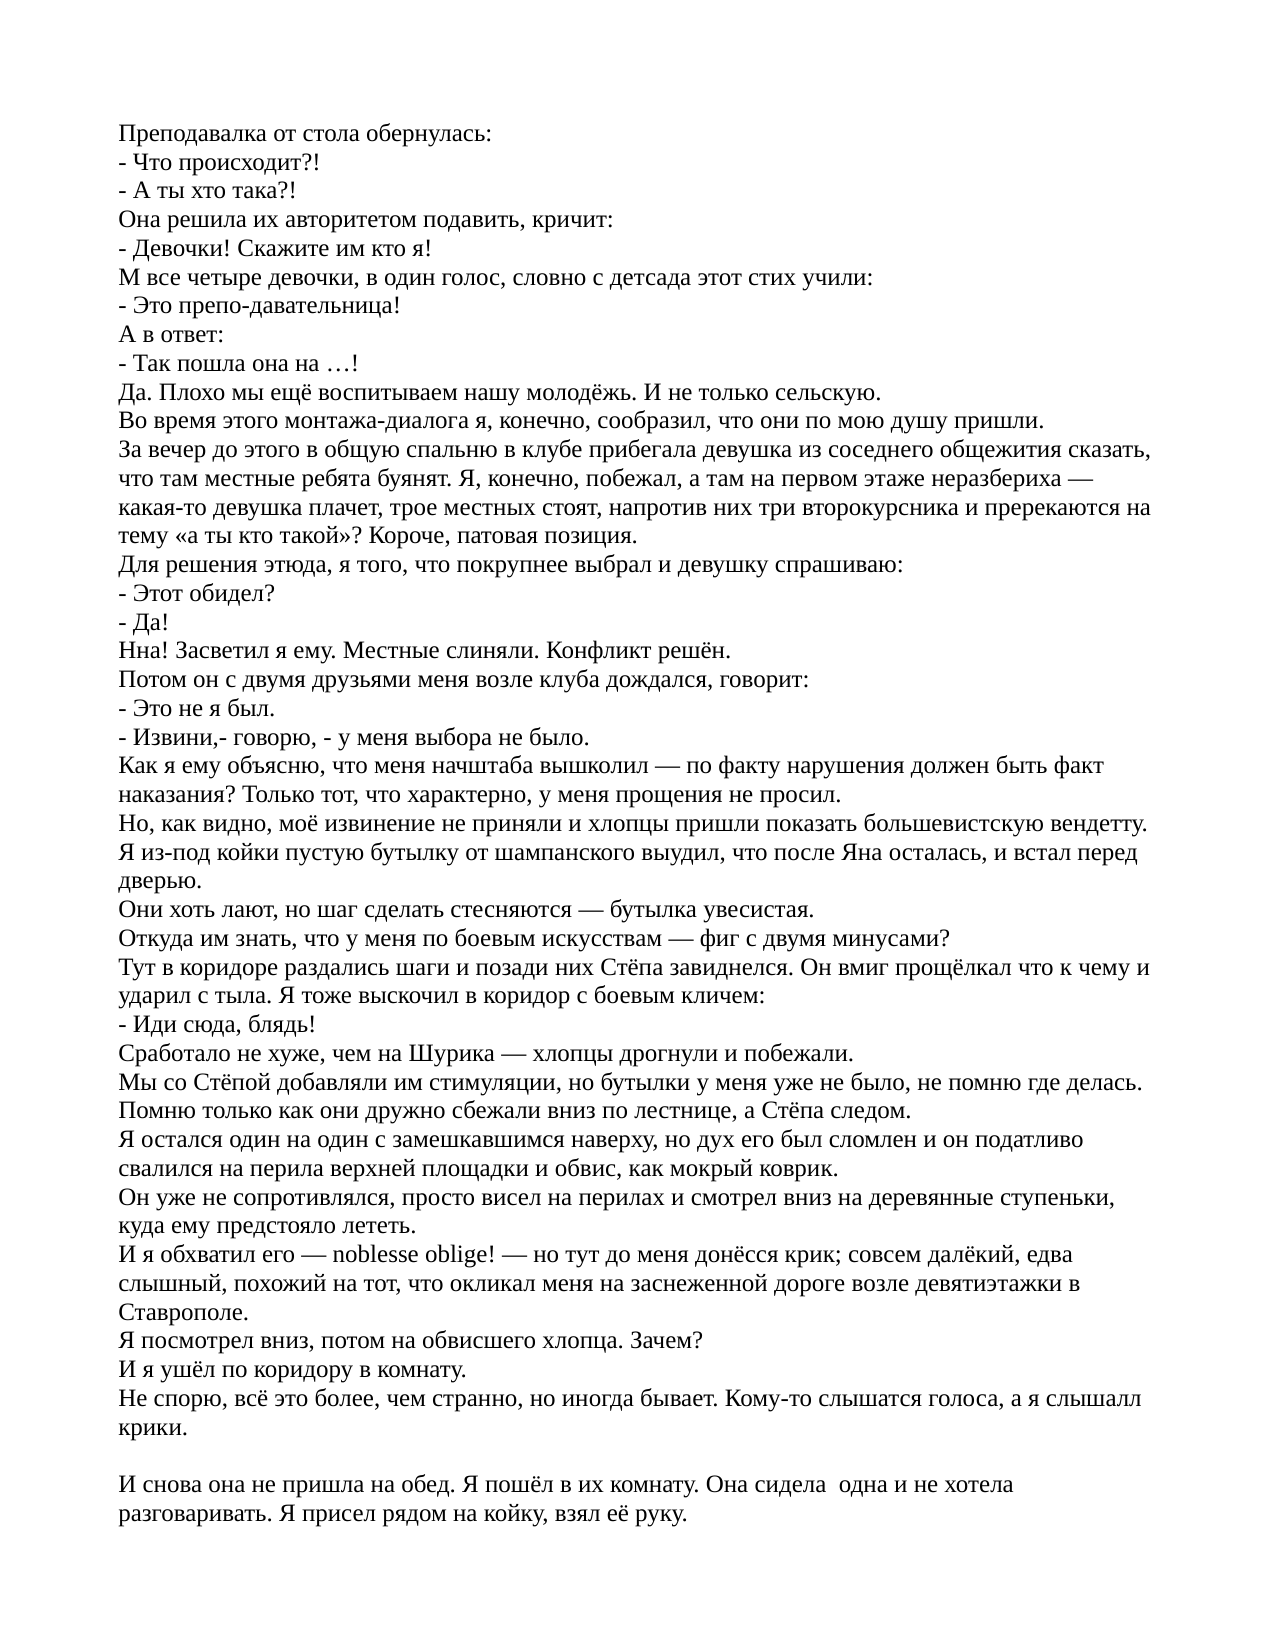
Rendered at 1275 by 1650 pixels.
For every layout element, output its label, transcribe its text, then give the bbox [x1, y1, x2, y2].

text И я ушёл по коридору в комнату. [118, 1354, 1157, 1383]
text Я из-под койки пустую бутылку от шампанского выудил, что после Яна осталась, и встал перед дверью. [118, 837, 1157, 894]
text - Девочки! Скажите им кто я! [118, 233, 1157, 262]
text Он уже не сопротивлялся, просто висел на перилах и смотрел вниз на деревянные ступеньки, куда ему предстояло лететь. [118, 1182, 1157, 1239]
text Нна! Засветил я ему. Местные слиняли. Конфликт решён. [118, 636, 1157, 664]
text - Иди сюда, блядь! [118, 1009, 1157, 1038]
text И снова она не пришла на обед. Я пошёл в их комнату. Она сидела одна и не хотела разговаривать. Я присел рядом на койку, взял её руку. [118, 1469, 1157, 1527]
text И я обхватил его — noblesse oblige! — но тут до меня донёсся крик; совсем далёкий, едва слышный, похожий на тот, что окликал меня на заснеженной дороге возле девятиэтажки в Ставрополе. [118, 1239, 1157, 1326]
text - Этот обидел? [118, 578, 1157, 607]
text - Да! [118, 607, 1157, 636]
text М все четыре девочки, в один голос, словно с детсада этот стих учили: [118, 262, 1157, 291]
text - Что происходит?! [118, 147, 1157, 176]
text - Извини,- говорю, - у меня выбора не было. [118, 722, 1157, 751]
text Я посмотрел вниз, потом на обвисшего хлопца. Зачем? [118, 1326, 1157, 1354]
text - Это препо-давательница! [118, 291, 1157, 319]
text А в ответ: [118, 319, 1157, 348]
text Она решила их авторитетом подавить, кричит: [118, 204, 1157, 233]
text Сработало не хуже, чем на Шурика — хлопцы дрогнули и побежали. [118, 1038, 1157, 1067]
text Они хоть лают, но шаг сделать стесняются — бутылка увесистая. [118, 894, 1157, 923]
text Помню только как они дружно сбежали вниз по лестнице, а Стёпа следом. [118, 1096, 1157, 1124]
text - Так пошла она на …! [118, 348, 1157, 377]
text Для решения этюда, я того, что покрупнее выбрал и девушку спрашиваю: [118, 549, 1157, 578]
text Мы со Стёпой добавляли им стимуляции, но бутылки у меня уже не было, не помню где делась. [118, 1067, 1157, 1096]
text Я остался один на один с замешкавшимся наверху, но дух его был сломлен и он податливо свалился на перила верхней площадки и обвис, как мокрый коврик. [118, 1124, 1157, 1182]
text Как я ему объясню, что меня начштаба вышколил — по факту нарушения должен быть факт наказания? Только тот, что характерно, у меня прощения не просил. [118, 751, 1157, 808]
text Потом он с двумя друзьями меня возле клуба дождался, говорит: [118, 664, 1157, 693]
text - Это не я был. [118, 693, 1157, 722]
text Во время этого монтажа-диалога я, конечно, сообразил, что они по мою душу пришли. [118, 406, 1157, 434]
text Преподавалка от стола обернулась: [118, 118, 1157, 147]
text За вечер до этого в общую спальню в клубе прибегала девушка из соседнего общежития сказать, что там местные ребята буянят. Я, конечно, побежал, а там на первом этаже неразбериха — какая-то девушка плачет, трое местных стоят, напротив них три второкурсника и пререкаются на тему «а ты кто такой»? Короче, патовая позиция. [118, 434, 1157, 549]
text Тут в коридоре раздались шаги и позади них Стёпа завиднелся. Он вмиг прощёлкал что к чему и ударил с тыла. Я тоже выскочил в коридор с боевым кличем: [118, 952, 1157, 1009]
text Не спорю, всё это более, чем странно, но иногда бывает. Кому-то слышатся голоса, а я слышалл крики. [118, 1383, 1157, 1441]
text Откуда им знать, что у меня по боевым искусствам — фиг с двумя минусами? [118, 923, 1157, 952]
text Да. Плохо мы ещё воспитываем нашу молодёжь. И не только сельскую. [118, 377, 1157, 406]
text - А ты хто така?! [118, 176, 1157, 204]
text Но, как видно, моё извинение не приняли и хлопцы пришли показать большевистскую вендетту. [118, 808, 1157, 837]
